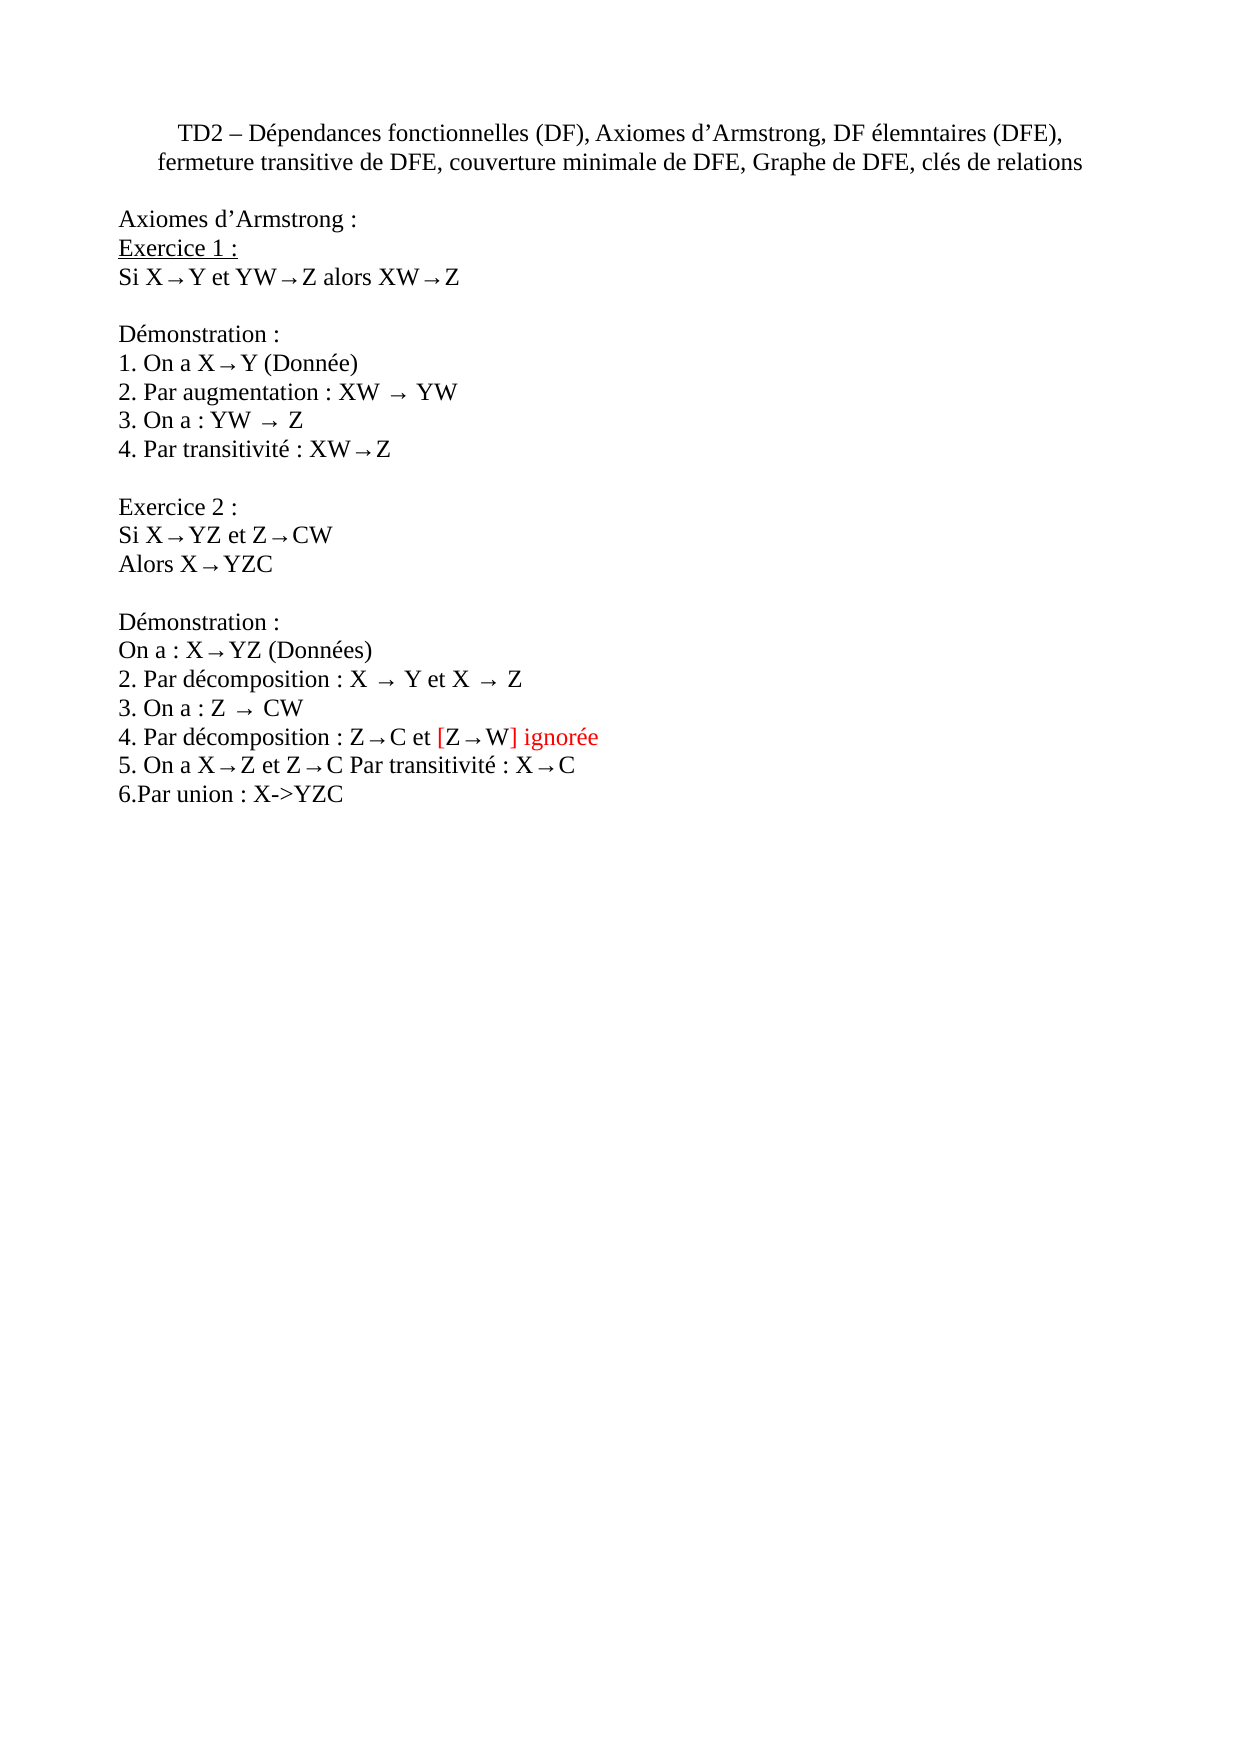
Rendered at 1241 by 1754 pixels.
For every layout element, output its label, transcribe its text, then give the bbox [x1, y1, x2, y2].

text On a : X→YZ (Données) [118, 636, 1122, 664]
text 3. On a : YW → Z [118, 406, 1122, 434]
text Alors X→YZC [118, 549, 1122, 578]
text fermeture transitive de DFE, couverture minimale de DFE, Graphe de DFE, clés de relations [118, 147, 1122, 176]
text 3. On a : Z → CW [118, 693, 1122, 722]
text 5. On a X→Z et Z→C Par transitivité : X→C [118, 751, 1122, 779]
text Si X→YZ et Z→CW [118, 521, 1122, 549]
text Si X→Y et YW→Z alors XW→Z [118, 262, 1122, 291]
text Axiomes d’Armstrong : [118, 204, 1122, 233]
text 1. On a X→Y (Donnée) [118, 348, 1122, 377]
text Démonstration : [118, 319, 1122, 348]
text 4. Par transitivité : XW→Z [118, 434, 1122, 463]
text Exercice 1 : [118, 233, 1122, 262]
text Démonstration : [118, 607, 1122, 636]
text Exercice 2 : [118, 492, 1122, 521]
text 6.Par union : X->YZC [118, 779, 1122, 808]
text 2. Par décomposition : X → Y et X → Z [118, 664, 1122, 693]
text 4. Par décomposition : Z→C et [Z→W] ignorée [118, 722, 1122, 751]
text 2. Par augmentation : XW → YW [118, 377, 1122, 406]
text TD2 – Dépendances fonctionnelles (DF), Axiomes d’Armstrong, DF élemntaires (DFE), [118, 118, 1122, 147]
